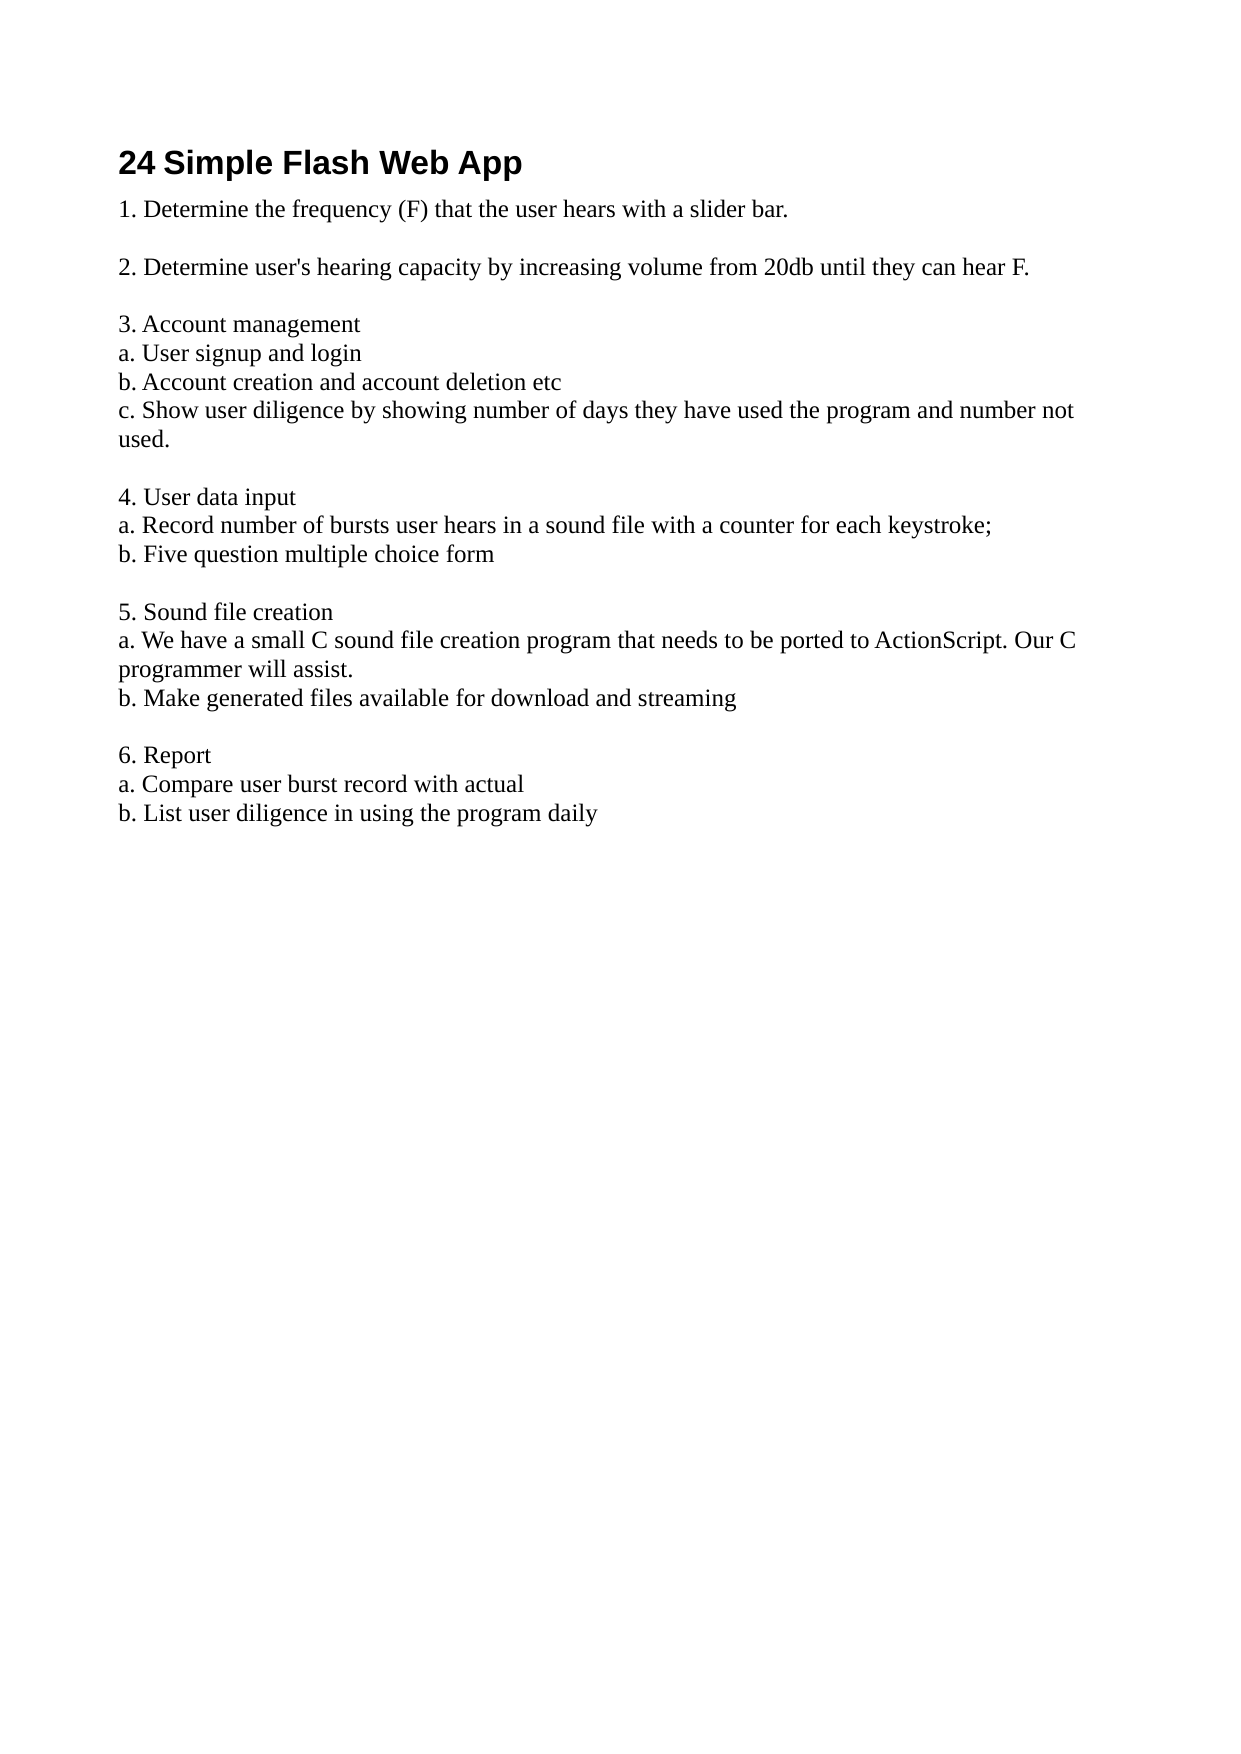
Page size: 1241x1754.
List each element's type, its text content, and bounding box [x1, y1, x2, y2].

subtitle Simple Flash Web App [118, 143, 1122, 182]
text 1. Determine the frequency (F) that the user hears with a slider bar. 2. Determine user's hearing capacity by increasing volume from 20db until they can hear F. 3. Account management a. User signup and login b. Account creation and account deletion etc c. Show user diligence by showing number of days they have used the program and number not used. 4. User data input a. Record number of bursts user hears in a sound file with a counter for each keystroke; b. Five question multiple choice form 5. Sound file creation a. We have a small C sound file creation program that needs to be ported to ActionScript. Our C programmer will assist. b. Make generated files available for download and streaming 6. Report a. Compare user burst record with actual b. List user diligence in using the program daily [118, 194, 1122, 827]
